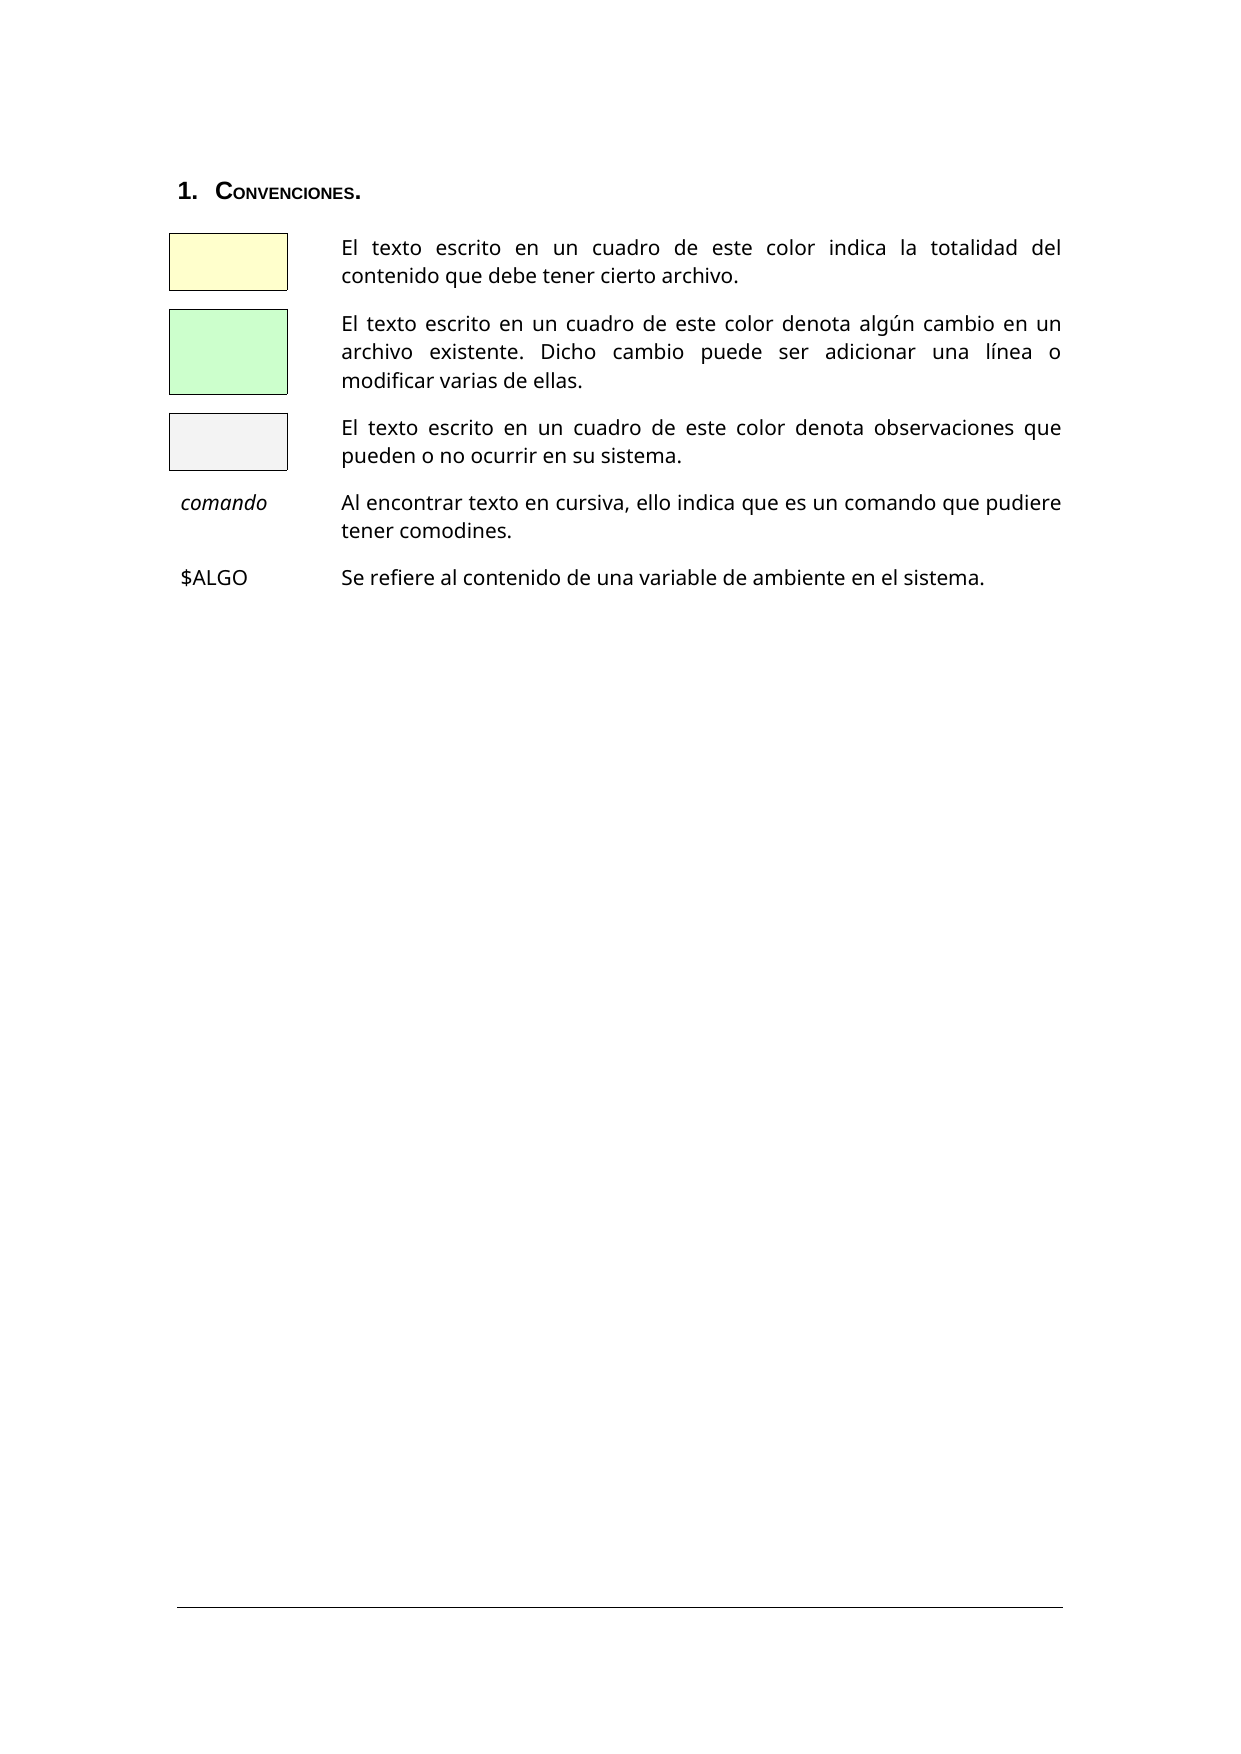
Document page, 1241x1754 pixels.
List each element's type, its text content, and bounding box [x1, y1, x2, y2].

table_cell comando [169, 488, 287, 545]
table_cell [330, 394, 1074, 413]
table_cell [169, 395, 287, 413]
table_cell Al encontrar texto en cursiva, ello indica que es un comando que pudiere tener comodines. [330, 488, 1074, 545]
table_cell [169, 471, 287, 488]
table_cell [170, 414, 287, 470]
table_cell [287, 564, 330, 592]
table_header [288, 233, 330, 290]
table_header El texto escrito en un cuadro de este color indica la totalidad del contenido que debe tener cierto archivo. [330, 233, 1074, 290]
table_header [170, 234, 287, 290]
table_cell [287, 488, 330, 545]
table_cell [330, 470, 1074, 488]
table_cell [169, 592, 287, 610]
table_cell [287, 545, 330, 563]
table_cell $ALGO [169, 564, 287, 592]
table_cell [287, 470, 330, 488]
table_cell [288, 413, 330, 470]
table_cell El texto escrito en un cuadro de este color denota observaciones que pueden o no ocurrir en su sistema. [330, 413, 1074, 470]
table_cell [169, 545, 287, 563]
table_cell [170, 310, 287, 394]
table_cell Se refiere al contenido de una variable de ambiente en el sistema. [330, 564, 1074, 592]
table_cell [330, 545, 1074, 563]
list Convenciones. [177, 177, 1063, 205]
table_cell [287, 592, 330, 610]
table_cell [287, 394, 330, 413]
table_cell [287, 290, 330, 309]
table_cell El texto escrito en un cuadro de este color denota algún cambio en un archivo existente. Dicho cambio puede ser adicionar una línea o modificar varias de ellas. [330, 309, 1074, 394]
table_cell [330, 290, 1074, 309]
table_cell [288, 309, 330, 394]
table_cell [330, 592, 1074, 610]
table_cell [169, 291, 287, 309]
